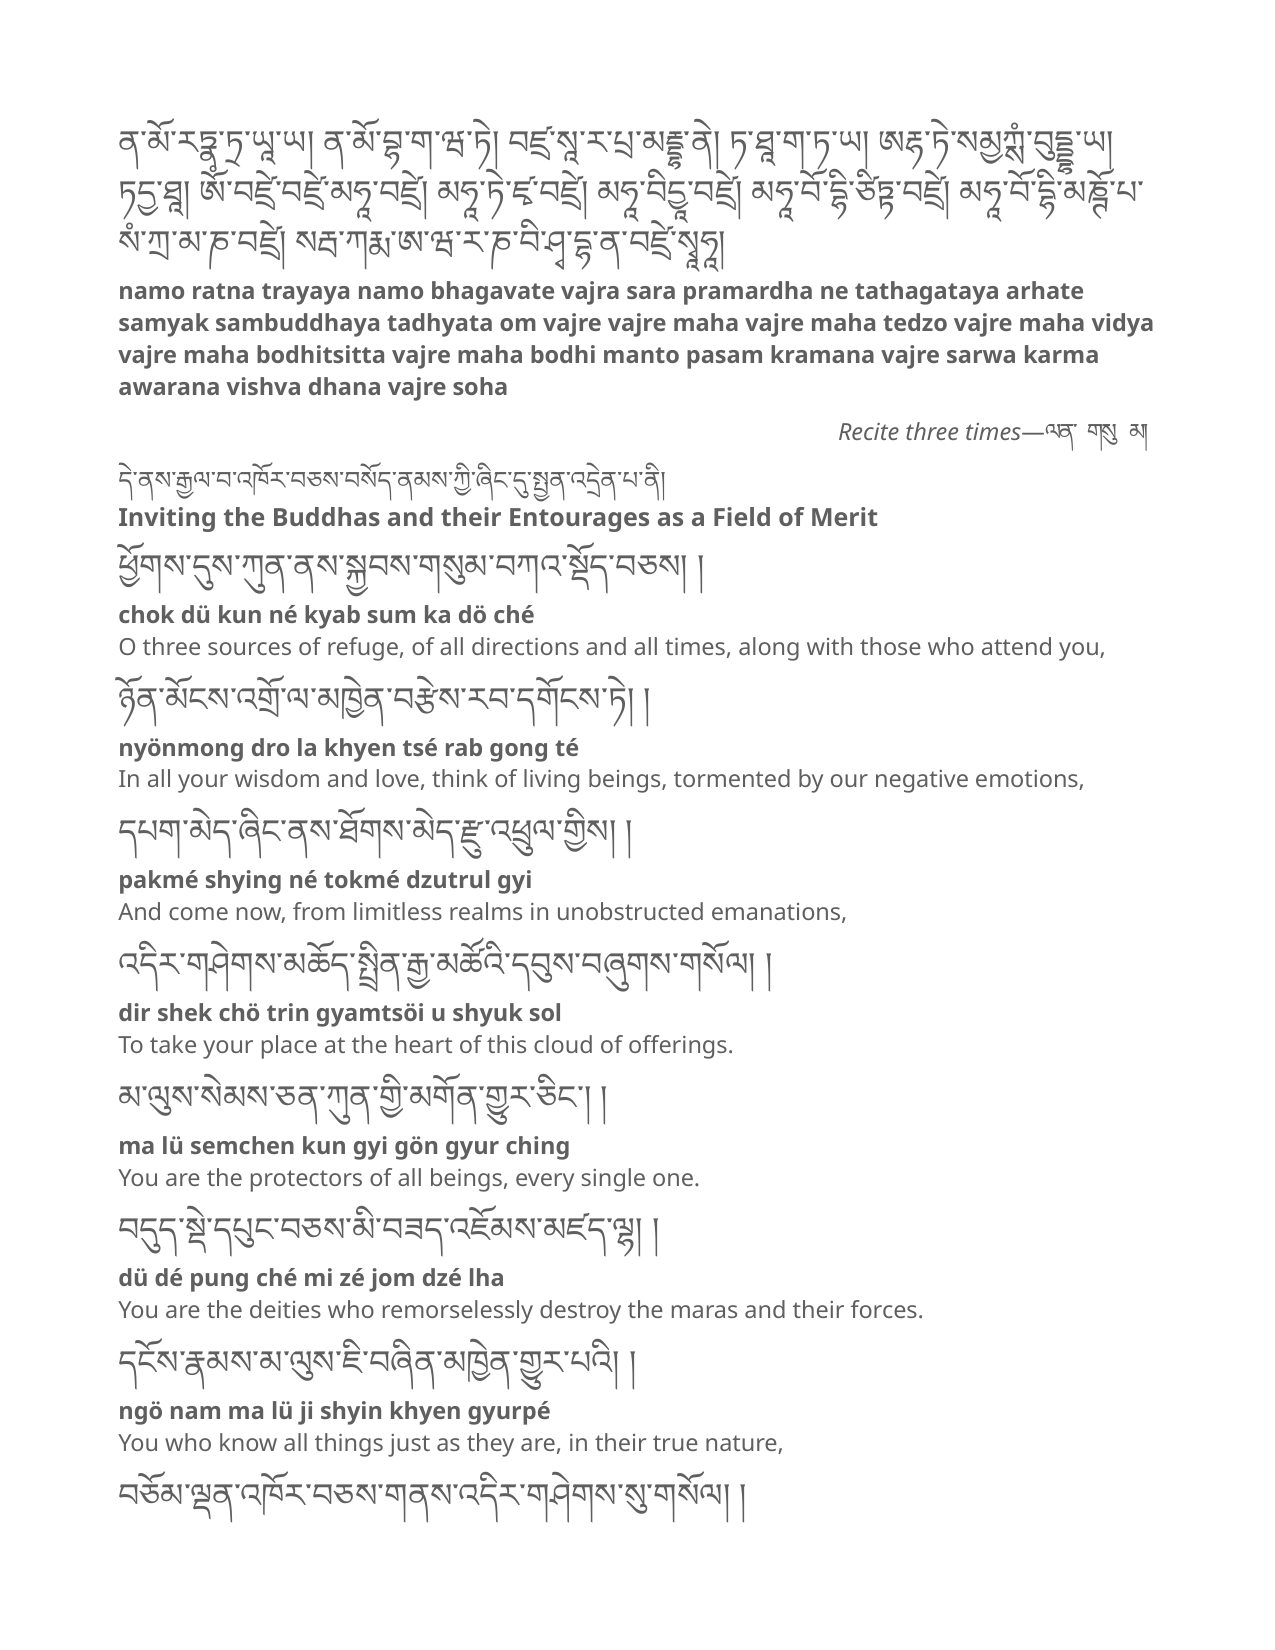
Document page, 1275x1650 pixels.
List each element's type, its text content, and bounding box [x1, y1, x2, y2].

text And come now, from limitless realms in unobstructed emanations, [118, 896, 1157, 927]
text དེ་ནས་རྒྱལ་བ་འཁོར་བཅས་བསོད་ནམས་ཀྱི་ཞིང་དུ་སྤྱན་འདྲེན་པ་ནི། [118, 462, 1157, 499]
text To take your place at the heart of this cloud of offerings. [118, 1028, 1157, 1060]
text དཔག་མེད་ཞིང་ནས་ཐོགས་མེད་རྫུ་འཕྲུལ་གྱིས། ། [118, 807, 1157, 857]
text You are the protectors of all beings, every single one. [118, 1161, 1157, 1193]
text བཅོམ་ལྡན་འཁོར་བཅས་གནས་འདིར་གཤེགས་སུ་གསོལ། ། [118, 1471, 1157, 1521]
text ཕྱོགས་དུས་ཀུན་ནས་སྐྱབས་གསུམ་བཀའ་སྡོད་བཅས། ། [118, 542, 1157, 592]
text འདིར་གཤེགས་མཆོད་སྤྲིན་རྒྱ་མཚོའི་དབུས་བཞུགས་གསོལ། ། [118, 940, 1157, 990]
text ན་མོ་རཏྣ་ཏྲ་ཡཱ་ཡ། ན་མོ་བྷ་ག་ཝ་ཏེ། བཛྲ་སཱ་ར་པྲ་མརྡྷ་ནེ། ཏ་ཐཱ་ག་ཏ་ཡ། ཨརྷ་ཏེ་སམྱཀྶཾ་བུདྡྷ་ཡ། ཏདྱ་ཐཱ། ཨོཾ་བཛྲེ་བཛྲེ་མཧཱ་བཛྲེ། མཧཱ་ཏེ་ཛྭ་བཛྲེ། མཧཱ་བིདྱཱ་བཛྲེ། མཧཱ་བོ་དྷི་ཙིཏྟ་བཛྲེ། མཧཱ་བོ་དྷི་མཎྚོ་པ་སཾ་ཀྲ་མ་ཎ་བཛྲེ། སརྦ་ཀརྨ་ཨ་ཝ་ར་ཎ་བི་ཤྭ་དྷ་ན་བཛྲེ་སྭཱཧཱ། [118, 118, 1157, 268]
text མ་ལུས་སེམས་ཅན་ཀུན་གྱི་མགོན་གྱུར་ཅིང༌། ། [118, 1073, 1157, 1123]
text Recite three times—ལན་གསུམ། [118, 415, 1157, 449]
text བདུད་སྡེ་དཔུང་བཅས་མི་བཟད་འཇོམས་མཛད་ལྷ། ། [118, 1205, 1157, 1255]
text དངོས་རྣམས་མ་ལུས་ཇི་བཞིན་མཁྱེན་གྱུར་པའི། ། [118, 1338, 1157, 1388]
text ma lü semchen kun gyi gön gyur ching [118, 1129, 1157, 1161]
text You are the deities who remorselessly destroy the maras and their forces. [118, 1294, 1157, 1326]
text dir shek chö trin gyamtsöi u shyuk sol [118, 996, 1157, 1028]
text dü dé pung ché mi zé jom dzé lha [118, 1262, 1157, 1294]
text In all your wisdom and love, think of living beings, tormented by our negative emotions, [118, 763, 1157, 795]
text ཉོན་མོངས་འགྲོ་ལ་མཁྱེན་བརྩེས་རབ་དགོངས་ཏེ། ། [118, 674, 1157, 724]
text namo ratna trayaya namo bhagavate vajra sara pramardha ne tathagataya arhate samyak sambuddhaya tadhyata om vajre vajre maha vajre maha tedzo vajre maha vidya vajre maha bodhitsitta vajre maha bodhi manto pasam kramana vajre sarwa karma awarana vishva dhana vajre soha [118, 274, 1157, 402]
text chok dü kun né kyab sum ka dö ché [118, 598, 1157, 630]
text ngö nam ma lü ji shyin khyen gyurpé [118, 1394, 1157, 1426]
text You who know all things just as they are, in their true nature, [118, 1426, 1157, 1458]
text O three sources of refuge, of all directions and all times, along with those who attend you, [118, 630, 1157, 662]
text Inviting the Buddhas and their Entourages as a Field of Merit [118, 499, 1157, 533]
text nyönmong dro la khyen tsé rab gong té [118, 731, 1157, 763]
text pakmé shying né tokmé dzutrul gyi [118, 863, 1157, 896]
